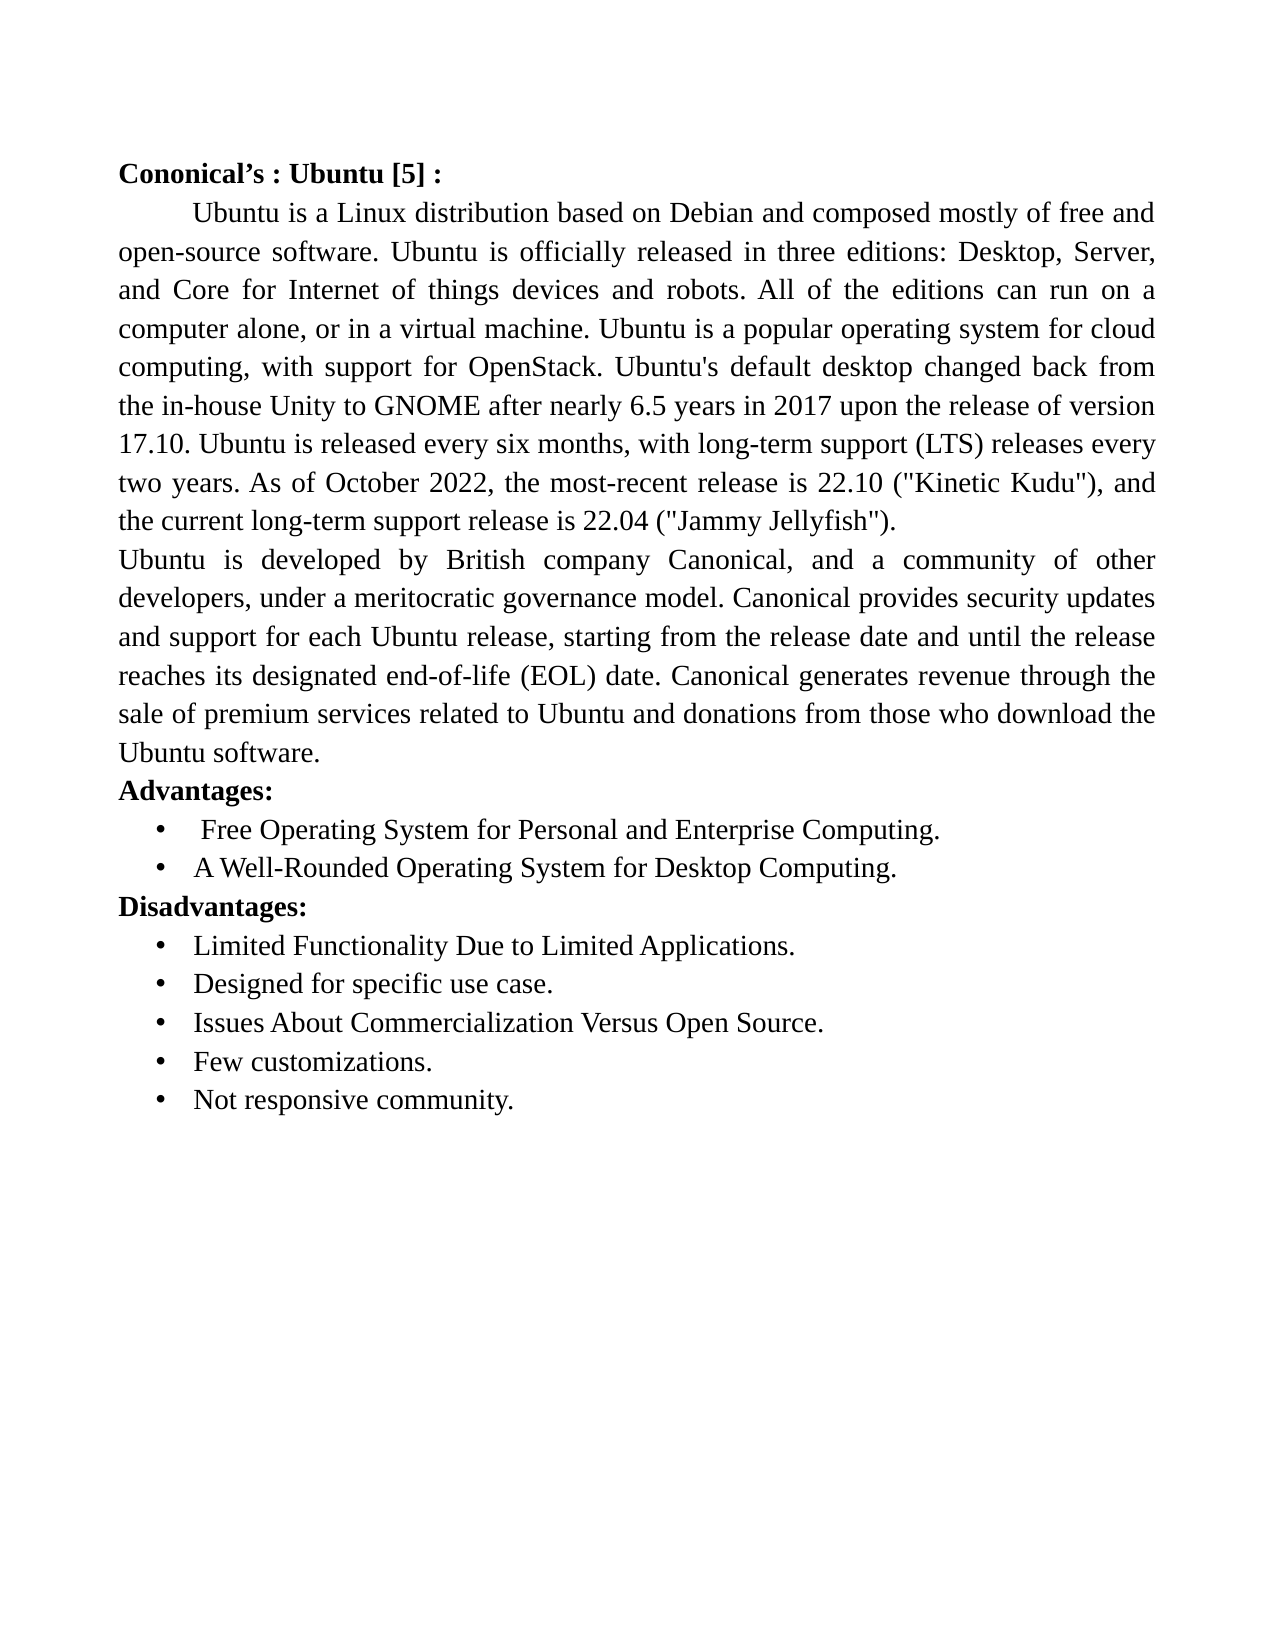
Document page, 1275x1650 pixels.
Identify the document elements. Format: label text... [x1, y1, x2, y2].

list Limited Functionality Due to Limited Applications. [156, 928, 1157, 961]
list Free Operating System for Personal and Enterprise Computing. [156, 812, 1157, 846]
text Cononical’s : Ubuntu [5] : [118, 157, 1157, 190]
text Advantages: [118, 773, 1157, 807]
list Not responsive community. [156, 1082, 1157, 1116]
text Ubuntu is developed by British company Canonical, and a community of other developers, under a meritocratic governance model. Canonical provides security updates and support for each Ubuntu release, starting from the release date and until the release reaches its designated end-of-life (EOL) date. Canonical generates revenue through the sale of premium services related to Ubuntu and donations from those who download the Ubuntu software. [118, 542, 1157, 768]
list A Well-Rounded Operating System for Desktop Computing. [156, 851, 1157, 884]
list Issues About Commercialization Versus Open Source. [156, 1005, 1157, 1039]
text Disadvantages: [118, 889, 1157, 923]
text Ubuntu is a Linux distribution based on Debian and composed mostly of free and open-source software. Ubuntu is officially released in three editions: Desktop, Server, and Core for Internet of things devices and robots. All of the editions can run on a computer alone, or in a virtual machine. Ubuntu is a popular operating system for cloud computing, with support for OpenStack. Ubuntu's default desktop changed back from the in-house Unity to GNOME after nearly 6.5 years in 2017 upon the release of version 17.10. Ubuntu is released every six months, with long-term support (LTS) releases every two years. As of October 2022, the most-recent release is 22.10 ("Kinetic Kudu"), and the current long-term support release is 22.04 ("Jammy Jellyfish"). [118, 195, 1157, 537]
list Designed for specific use case. [156, 966, 1157, 1000]
list Few customizations. [156, 1044, 1157, 1077]
